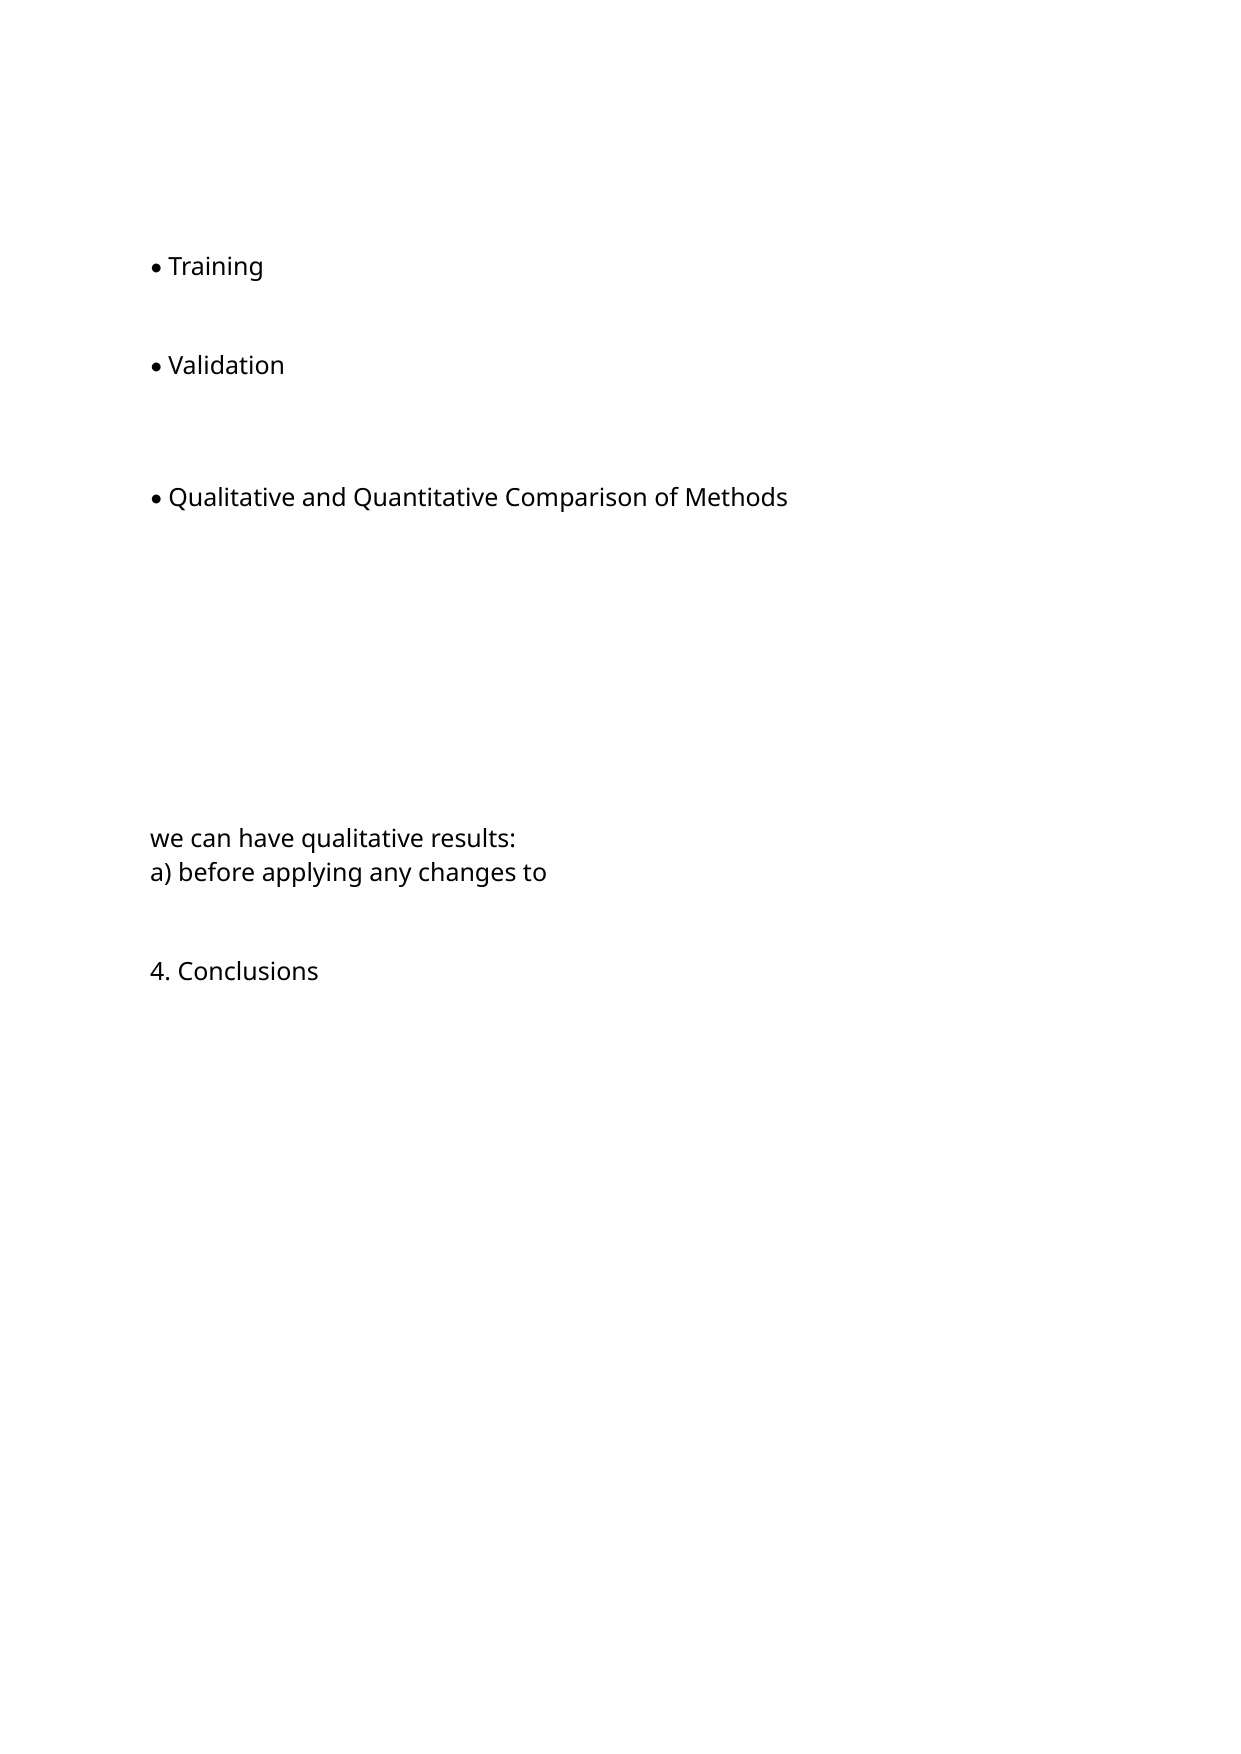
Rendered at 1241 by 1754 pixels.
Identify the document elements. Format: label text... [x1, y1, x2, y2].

text 4. Conclusions [150, 923, 1090, 987]
text a) before applying any changes to [150, 855, 1090, 889]
text • Qualitative and Quantitative Comparison of Methods [150, 449, 1090, 514]
text we can have qualitative results: [150, 821, 1090, 855]
text • Validation [150, 317, 1090, 381]
text • Training [150, 218, 1090, 283]
